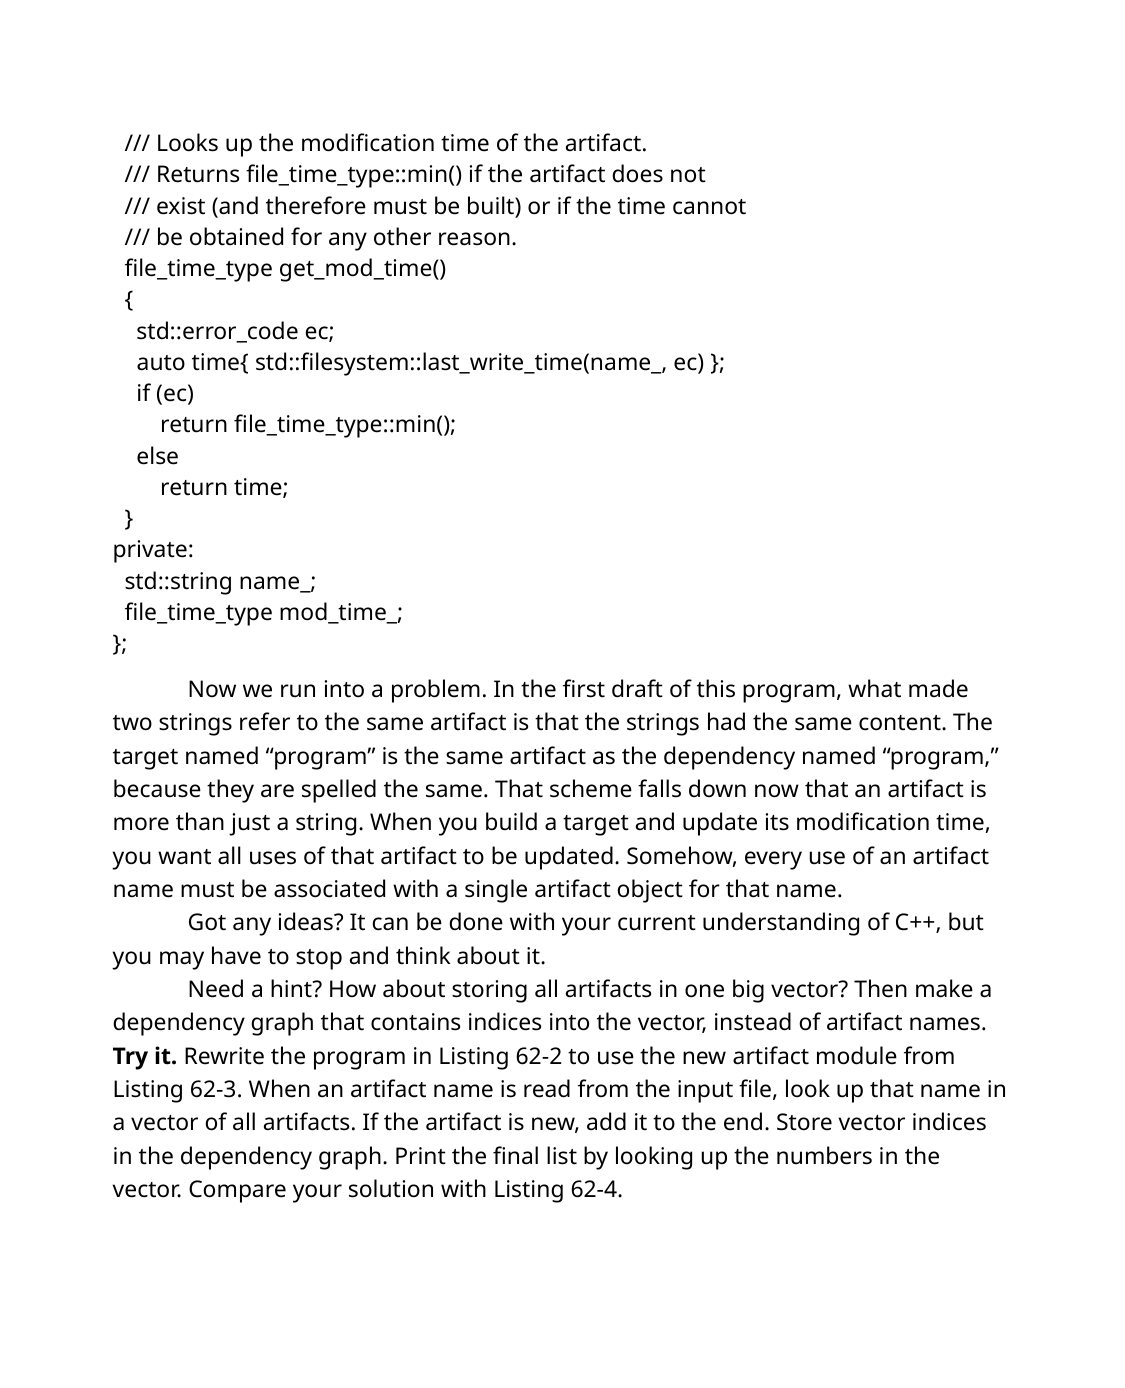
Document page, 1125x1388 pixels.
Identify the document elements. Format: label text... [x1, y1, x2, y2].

text /// Returns file_time_type::min() if the artifact does not [112, 158, 1012, 190]
text file_time_type get_mod_time() [112, 252, 1012, 283]
text } [112, 502, 1012, 533]
text /// exist (and therefore must be built) or if the time cannot [112, 190, 1012, 221]
text /// be obtained for any other reason. [112, 221, 1012, 252]
text else [112, 440, 1012, 471]
text Got any ideas? It can be done with your current understanding of C++, but you may have to stop and think about it. [112, 904, 1012, 971]
text Now we run into a problem. In the first draft of this program, what made two strings refer to the same artifact is that the strings had the same content. The target named “program” is the same artifact as the dependency named “program,” because they are spelled the same. That scheme falls down now that an artifact is more than just a string. When you build a target and update its modification time, you want all uses of that artifact to be updated. Somehow, every use of an artifact name must be associated with a single artifact object for that name. [112, 671, 1012, 904]
text if (ec) [112, 377, 1012, 408]
text /// Looks up the modification time of the artifact. [112, 127, 1012, 158]
text Need a hint? How about storing all artifacts in one big vector? Then make a dependency graph that contains indices into the vector, instead of artifact names. Try it. Rewrite the program in Listing 62-2 to use the new artifact module from Listing 62-3. When an artifact name is read from the input file, look up that name in a vector of all artifacts. If the artifact is new, add it to the end. Store vector indices in the dependency graph. Print the final list by looking up the numbers in the vector. Compare your solution with Listing 62-4. [112, 971, 1012, 1204]
text std::string name_; [112, 565, 1012, 596]
text std::error_code ec; [112, 315, 1012, 346]
text private: [112, 533, 1012, 565]
text return file_time_type::min(); [112, 408, 1012, 440]
text file_time_type mod_time_; [112, 596, 1012, 627]
text }; [112, 627, 1012, 658]
text { [112, 283, 1012, 315]
text auto time{ std::filesystem::last_write_time(name_, ec) }; [112, 346, 1012, 377]
text return time; [112, 471, 1012, 502]
